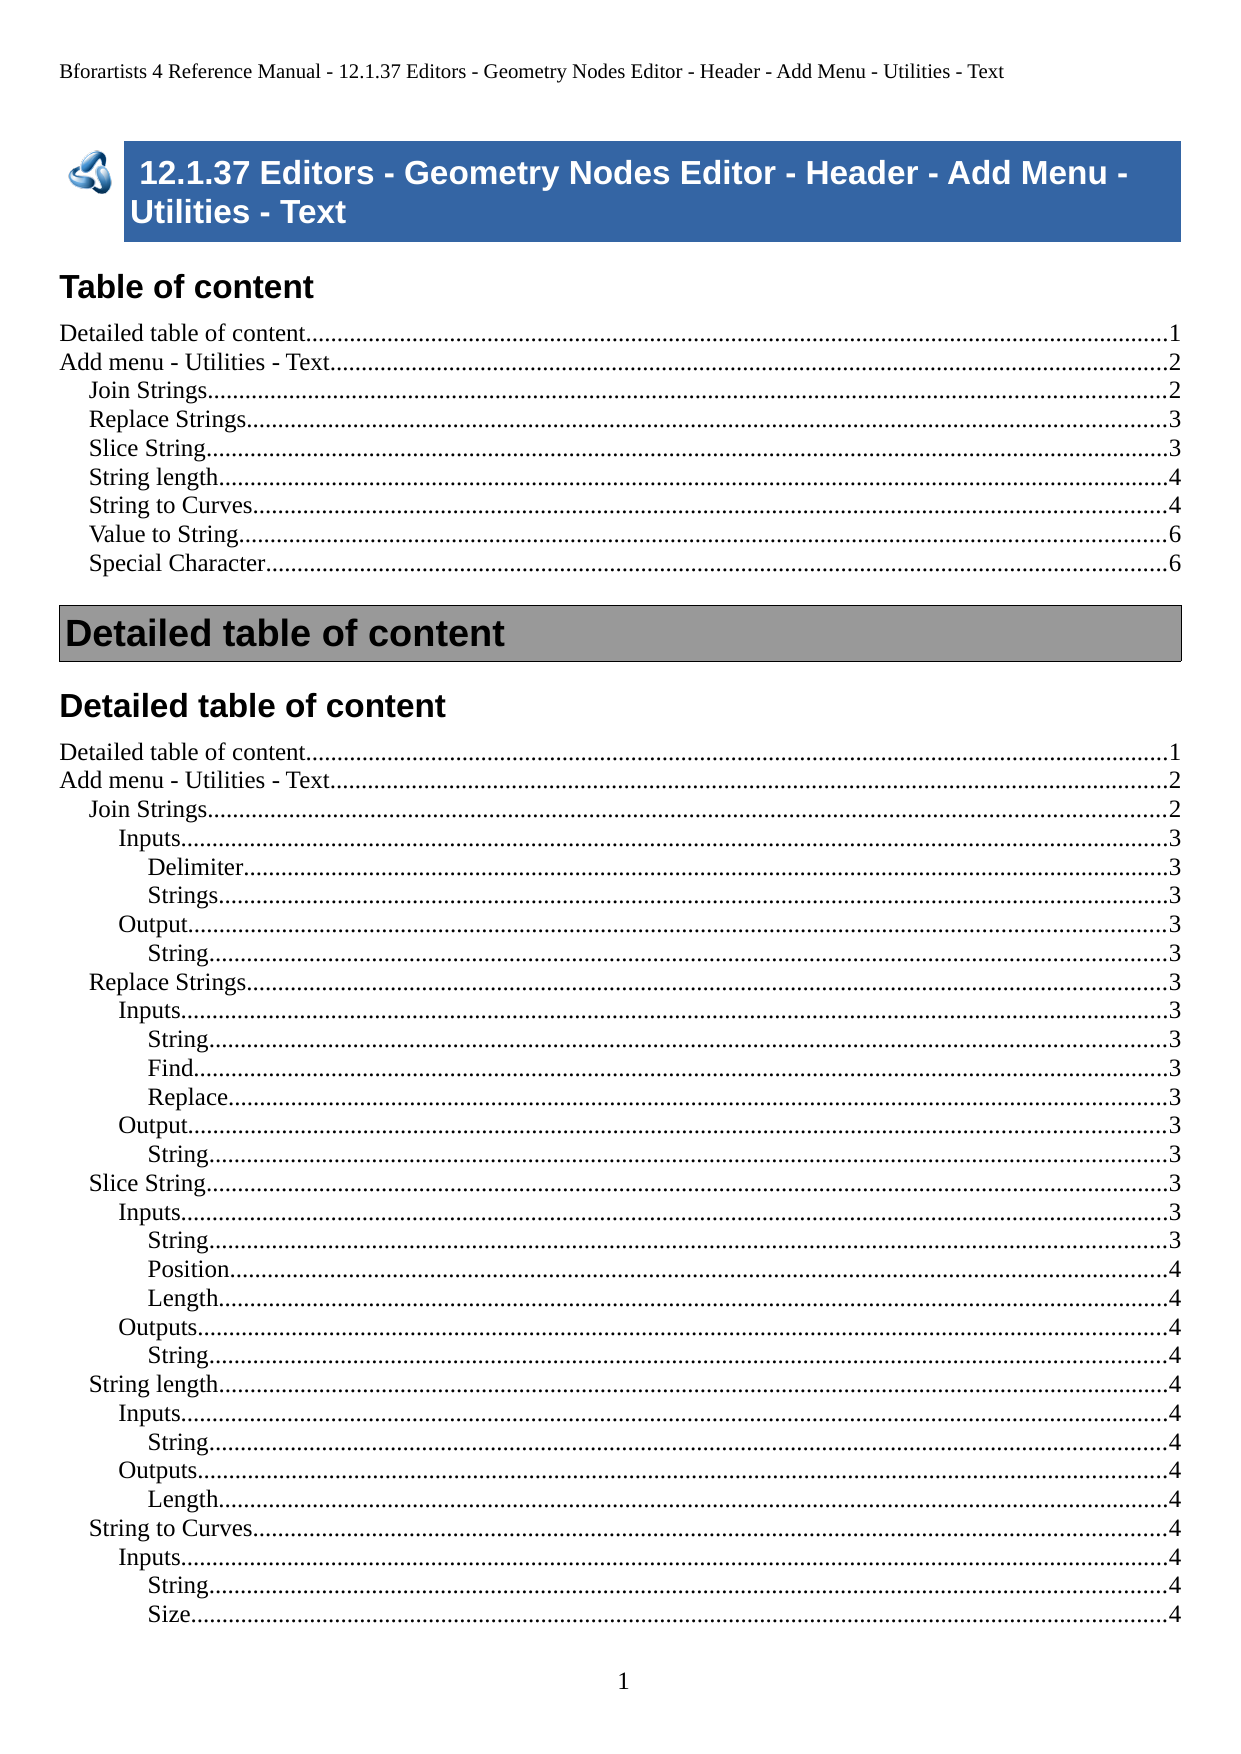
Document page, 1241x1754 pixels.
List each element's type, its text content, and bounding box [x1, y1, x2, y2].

text Add menu - Utilities - Text 2 [59, 765, 1181, 794]
text Inputs 3 [118, 823, 1181, 852]
subtitle Detailed table of content [59, 686, 1181, 724]
text Strings 3 [147, 880, 1181, 909]
text Position 4 [147, 1254, 1181, 1283]
text Special Character 6 [88, 548, 1181, 577]
text Outputs 4 [118, 1455, 1181, 1484]
text String 4 [147, 1427, 1181, 1455]
picture [65, 147, 114, 197]
text Value to String 6 [88, 519, 1181, 548]
text Inputs 4 [118, 1542, 1181, 1570]
text Detailed table of content 1 [59, 737, 1181, 765]
text String length 4 [88, 1369, 1181, 1398]
text Inputs 4 [118, 1398, 1181, 1427]
text Output 3 [118, 1110, 1181, 1139]
table_header Detailed table of content [60, 606, 1181, 661]
text Length 4 [147, 1484, 1181, 1513]
text Replace Strings 3 [88, 967, 1181, 995]
text Add menu - Utilities - Text 2 [59, 347, 1181, 375]
subtitle Table of content [59, 267, 1181, 305]
text Inputs 3 [118, 1197, 1181, 1225]
text Join Strings 2 [88, 375, 1181, 404]
text String to Curves 4 [88, 1513, 1181, 1542]
table_header 12.1.37 Editors - Geometry Nodes Editor - Header - Add Menu - Utilities - Text [124, 141, 1181, 242]
text Slice String 3 [88, 433, 1181, 462]
text Replace Strings 3 [88, 404, 1181, 433]
text String 3 [147, 1024, 1181, 1053]
text Outputs 4 [118, 1312, 1181, 1340]
text String length 4 [88, 462, 1181, 490]
text Output 3 [118, 909, 1181, 938]
text Size 4 [147, 1599, 1181, 1628]
text Inputs 3 [118, 995, 1181, 1024]
text String to Curves 4 [88, 490, 1181, 519]
text Find 3 [147, 1053, 1181, 1082]
text String 3 [147, 1225, 1181, 1254]
text String 3 [147, 938, 1181, 967]
text Length 4 [147, 1283, 1181, 1312]
text String 3 [147, 1139, 1181, 1168]
text Detailed table of content 1 [59, 318, 1181, 347]
text String 4 [147, 1340, 1181, 1369]
table_header [59, 141, 124, 242]
text String 4 [147, 1570, 1181, 1599]
text Replace 3 [147, 1082, 1181, 1110]
text Slice String 3 [88, 1168, 1181, 1197]
text Join Strings 2 [88, 794, 1181, 823]
text Delimiter 3 [147, 852, 1181, 880]
